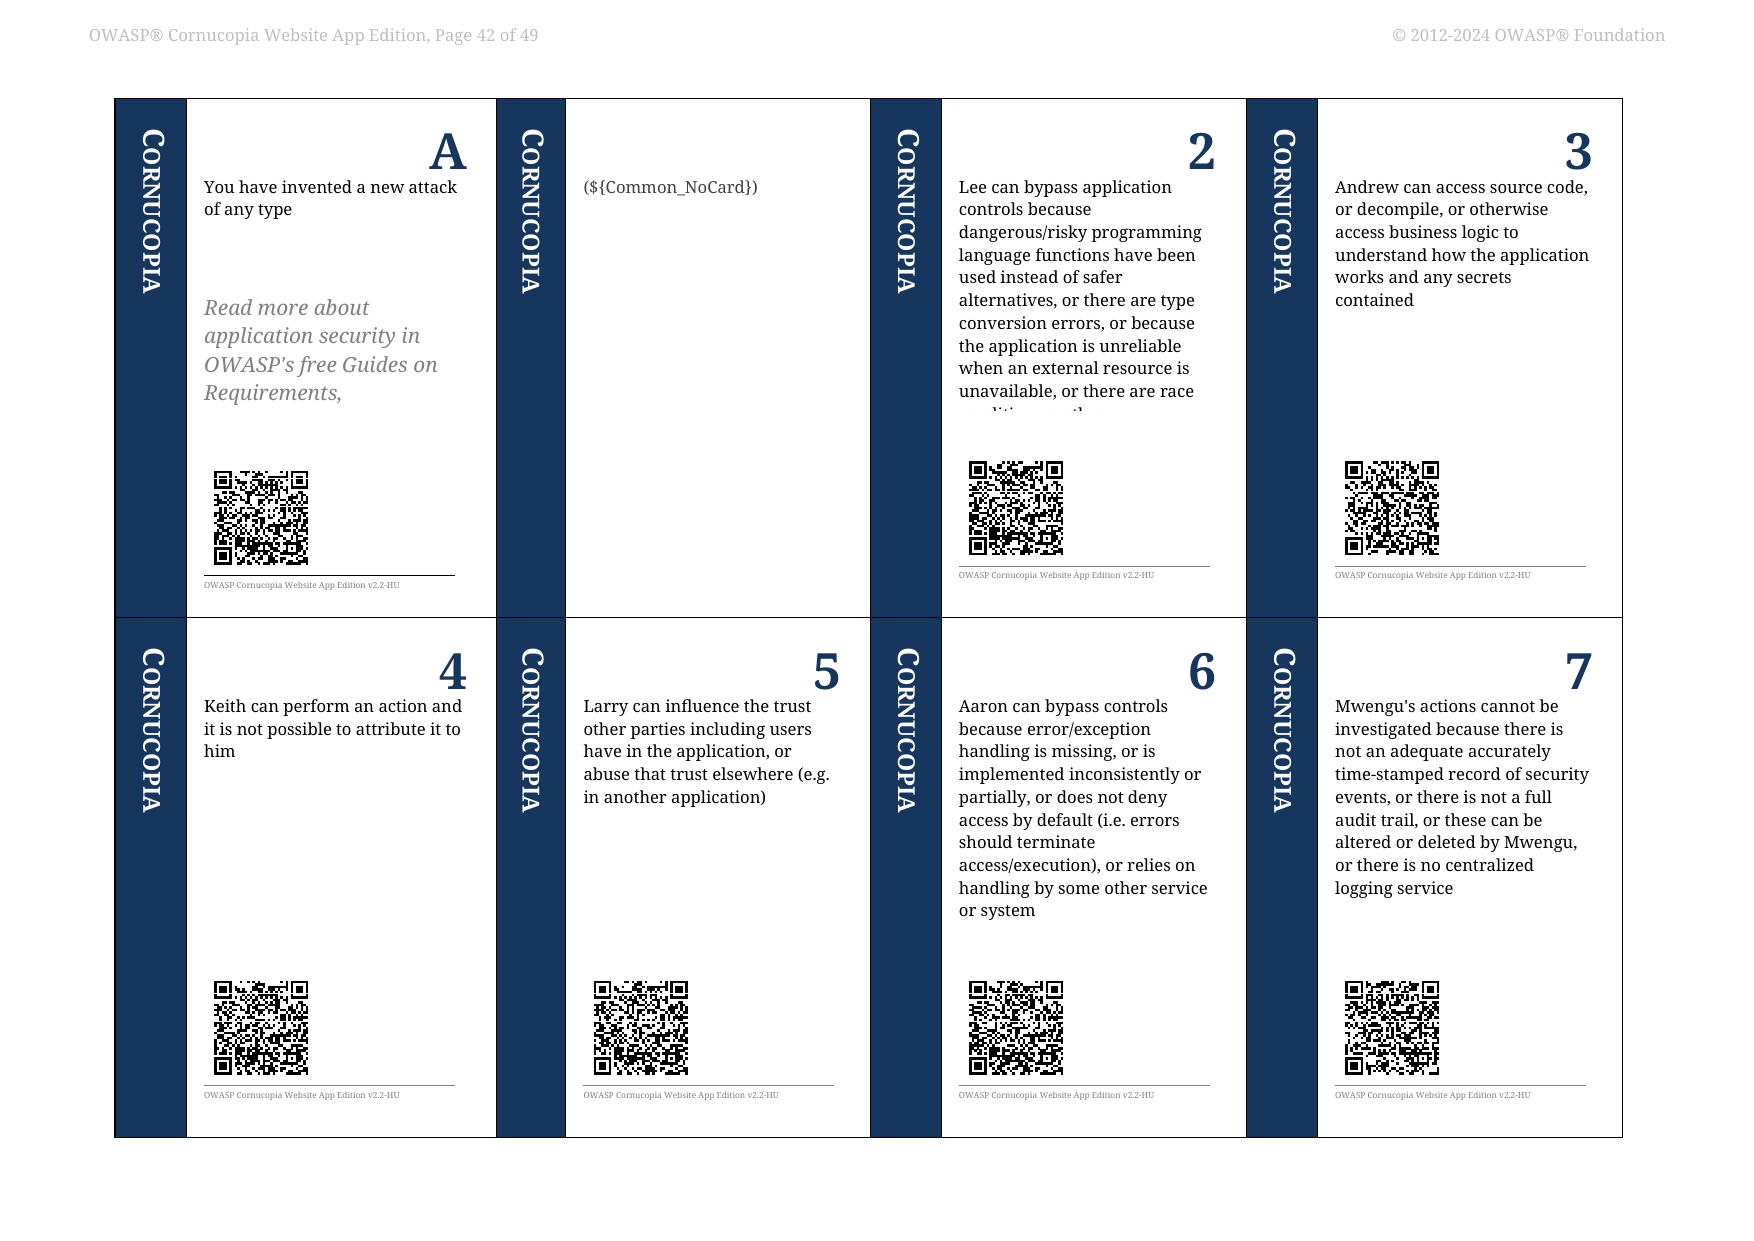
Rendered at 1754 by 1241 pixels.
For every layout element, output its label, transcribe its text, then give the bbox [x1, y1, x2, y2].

table_cell [1318, 930, 1622, 1137]
table_cell [187, 410, 496, 617]
table_header 2 [942, 99, 1246, 174]
table_header [1335, 411, 1586, 566]
table_cell Larry can influence the trust other parties including users have in the application, or abuse that trust elsewhere (e.g. in another application) [566, 694, 870, 930]
table_header [583, 931, 834, 1085]
table_header Cornucopia [871, 99, 941, 617]
table_header [204, 440, 455, 575]
table_header [959, 411, 1210, 566]
table_cell OWASP Cornucopia Website App Edition v2.2-HU [204, 1086, 455, 1101]
table_cell Cornucopia [116, 618, 186, 1137]
table_cell Aaron can bypass controls because error/exception handling is missing, or is implemented inconsistently or partially, or does not deny access by default (i.e. errors should terminate access/execution), or relies on handling by some other service or system [942, 694, 1246, 930]
table_header [566, 99, 870, 174]
table_cell Mwengu's actions cannot be investigated because there is not an adequate accurately time-stamped record of security events, or there is not a full audit trail, or these can be altered or deleted by Mwengu, or there is no centralized logging service [1318, 694, 1622, 930]
table_cell 5 [566, 618, 870, 694]
table_header A [187, 99, 496, 174]
table_header Cornucopia [497, 99, 565, 617]
table_header [204, 931, 455, 1085]
table_cell Keith can perform an action and it is not possible to attribute it to him [187, 694, 496, 930]
table_cell 6 [942, 618, 1246, 694]
table_header [959, 931, 1210, 1085]
table_header Cornucopia [1247, 99, 1317, 617]
table_cell Read more about application security in OWASP's free Guides on Requirements, Development, Code Review and Testing, the Cheat Sheet series, and the Open Software Assurance Maturity Model [187, 292, 496, 410]
table_cell You have invented a new attack of any type [187, 174, 496, 292]
table_cell [942, 410, 1246, 617]
table_cell [566, 930, 870, 1137]
table_cell Cornucopia [497, 618, 565, 1137]
table_header [108, 98, 114, 1137]
table_header [1335, 1101, 1586, 1137]
table_cell [1318, 410, 1622, 617]
table_cell OWASP Cornucopia Website App Edition v2.2-HU [1335, 567, 1586, 581]
table_cell (${Common_NoCard}) [566, 174, 870, 410]
table_cell OWASP Cornucopia Website App Edition v2.2-HU [204, 576, 455, 591]
table_cell [566, 410, 870, 617]
table_header Cornucopia [116, 99, 186, 617]
table_cell 4 [187, 618, 496, 694]
table_header [1335, 931, 1586, 1085]
table_cell OWASP Cornucopia Website App Edition v2.2-HU [583, 1086, 834, 1101]
table_cell Cornucopia [1247, 618, 1317, 1137]
table_cell [942, 930, 1246, 1137]
table_cell [187, 930, 496, 1137]
table_cell Cornucopia [871, 618, 941, 1137]
table_cell OWASP Cornucopia Website App Edition v2.2-HU [959, 1086, 1210, 1101]
table_cell Lee can bypass application controls because dangerous/risky programming language functions have been used instead of safer alternatives, or there are type conversion errors, or because the application is unreliable when an external resource is unavailable, or there are race conditions, or there are resource initialization or allocation issues, or overflows can occur [942, 174, 1246, 410]
table_cell 7 [1318, 618, 1622, 694]
table_cell OWASP Cornucopia Website App Edition v2.2-HU [1335, 1086, 1586, 1101]
table_header 3 [1318, 99, 1622, 174]
table_cell OWASP Cornucopia Website App Edition v2.2-HU [959, 567, 1210, 581]
table_cell Andrew can access source code, or decompile, or otherwise access business logic to understand how the application works and any secrets contained [1318, 174, 1622, 410]
